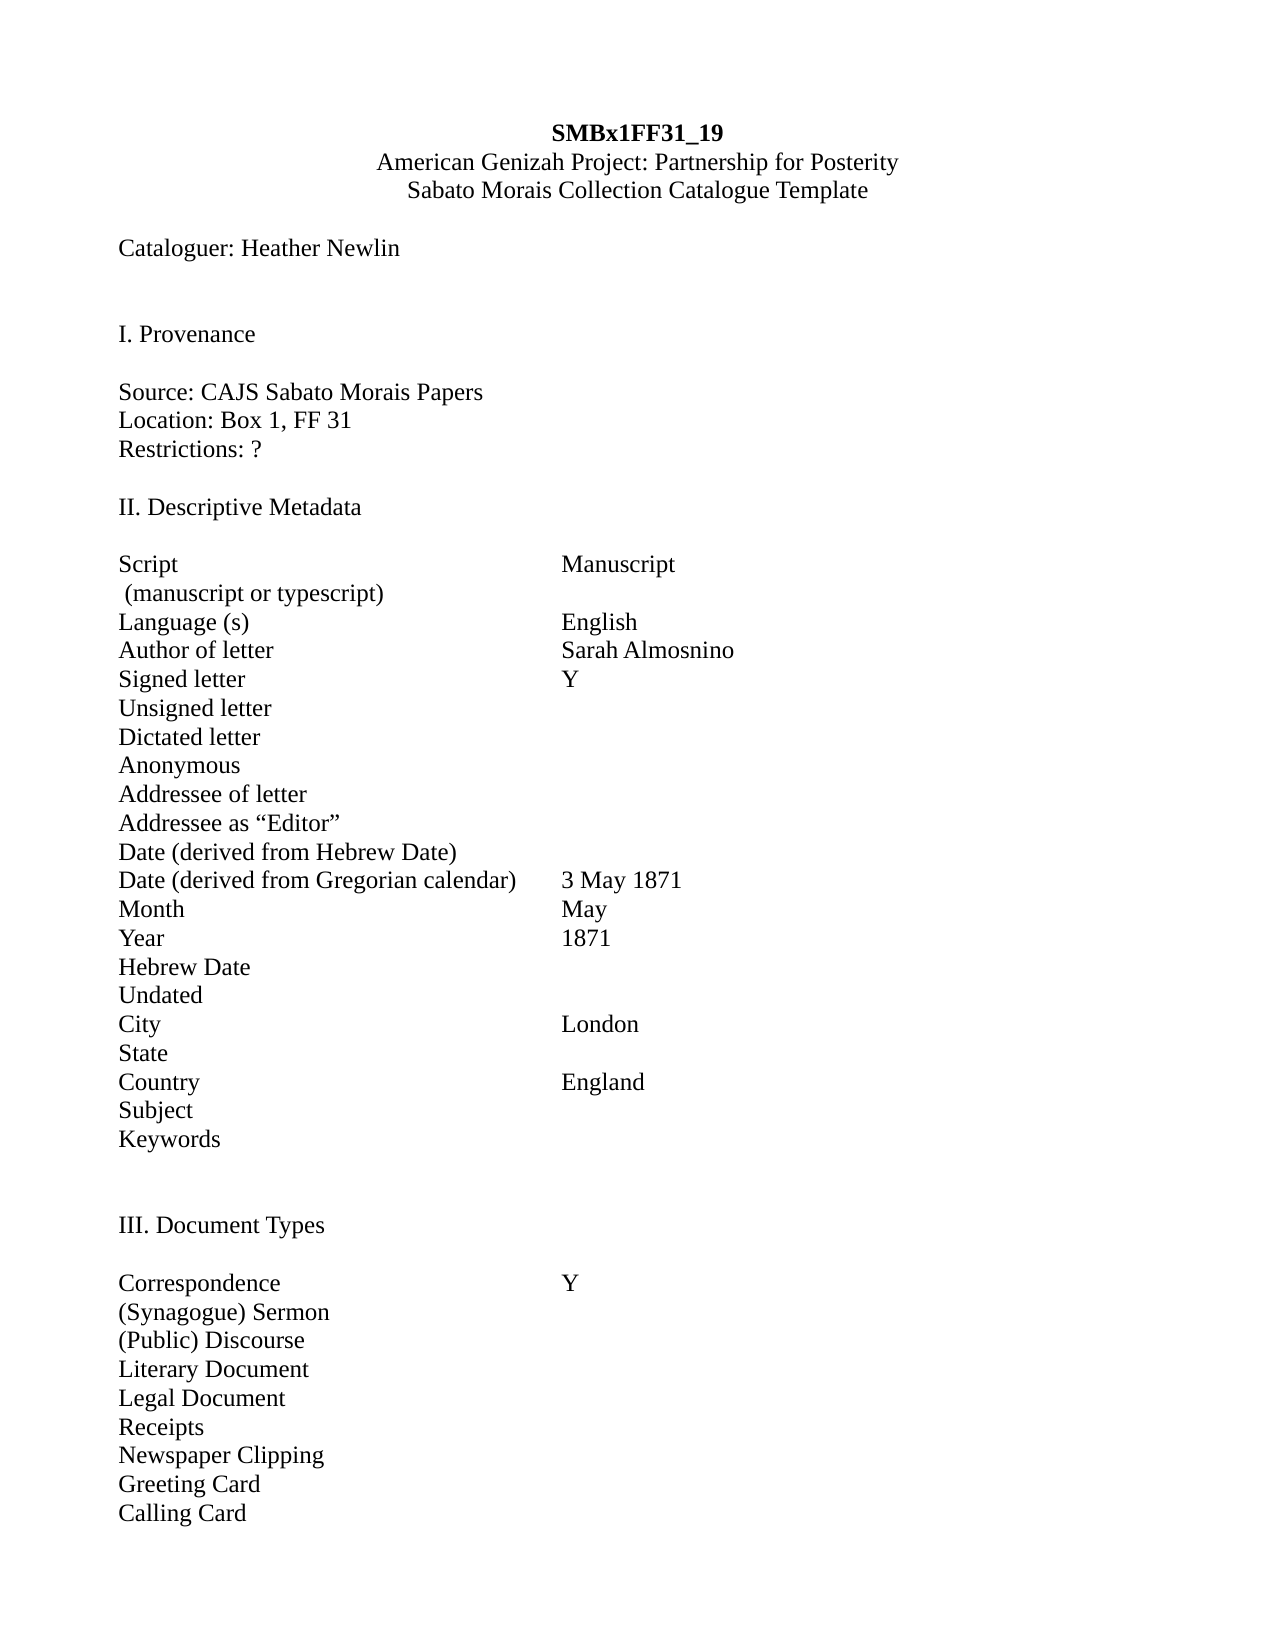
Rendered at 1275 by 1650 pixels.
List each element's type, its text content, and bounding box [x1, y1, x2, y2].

text Signed letter Y [118, 664, 1157, 693]
text Anonymous [118, 751, 1157, 779]
text Subject [118, 1096, 1157, 1124]
text Restrictions: ? [118, 434, 1157, 463]
text Undated [118, 981, 1157, 1009]
text Cataloguer: Heather Newlin [118, 233, 1157, 262]
text Receipts [118, 1412, 1157, 1441]
text I. Provenance [118, 319, 1157, 348]
text Date (derived from Gregorian calendar) 3 May 1871 [118, 866, 1157, 894]
text (manuscript or typescript) [118, 578, 1157, 607]
text Sabato Morais Collection Catalogue Template [118, 176, 1157, 204]
text Keywords [118, 1124, 1157, 1153]
text Language (s) English [118, 607, 1157, 636]
text II. Descriptive Metadata [118, 492, 1157, 521]
text Date (derived from Hebrew Date) [118, 837, 1157, 866]
text Dictated letter [118, 722, 1157, 751]
text (Synagogue) Sermon [118, 1297, 1157, 1326]
text Script Manuscript [118, 549, 1157, 578]
text Newspaper Clipping [118, 1441, 1157, 1469]
text Hebrew Date [118, 952, 1157, 981]
text Month May [118, 894, 1157, 923]
text Addressee of letter [118, 779, 1157, 808]
text Literary Document [118, 1354, 1157, 1383]
text Greeting Card [118, 1469, 1157, 1498]
text Unsigned letter [118, 693, 1157, 722]
text Source: CAJS Sabato Morais Papers [118, 377, 1157, 406]
text SMBx1FF31_19 [118, 118, 1157, 147]
text Correspondence Y [118, 1268, 1157, 1297]
text (Public) Discourse [118, 1326, 1157, 1354]
text III. Document Types [118, 1211, 1157, 1239]
text Location: Box 1, FF 31 [118, 406, 1157, 434]
text Country England [118, 1067, 1157, 1096]
text Calling Card [118, 1498, 1157, 1527]
text Author of letter Sarah Almosnino [118, 636, 1157, 664]
text City London [118, 1009, 1157, 1038]
text Addressee as “Editor” [118, 808, 1157, 837]
text Year 1871 [118, 923, 1157, 952]
text State [118, 1038, 1157, 1067]
text Legal Document [118, 1383, 1157, 1412]
text American Genizah Project: Partnership for Posterity [118, 147, 1157, 176]
